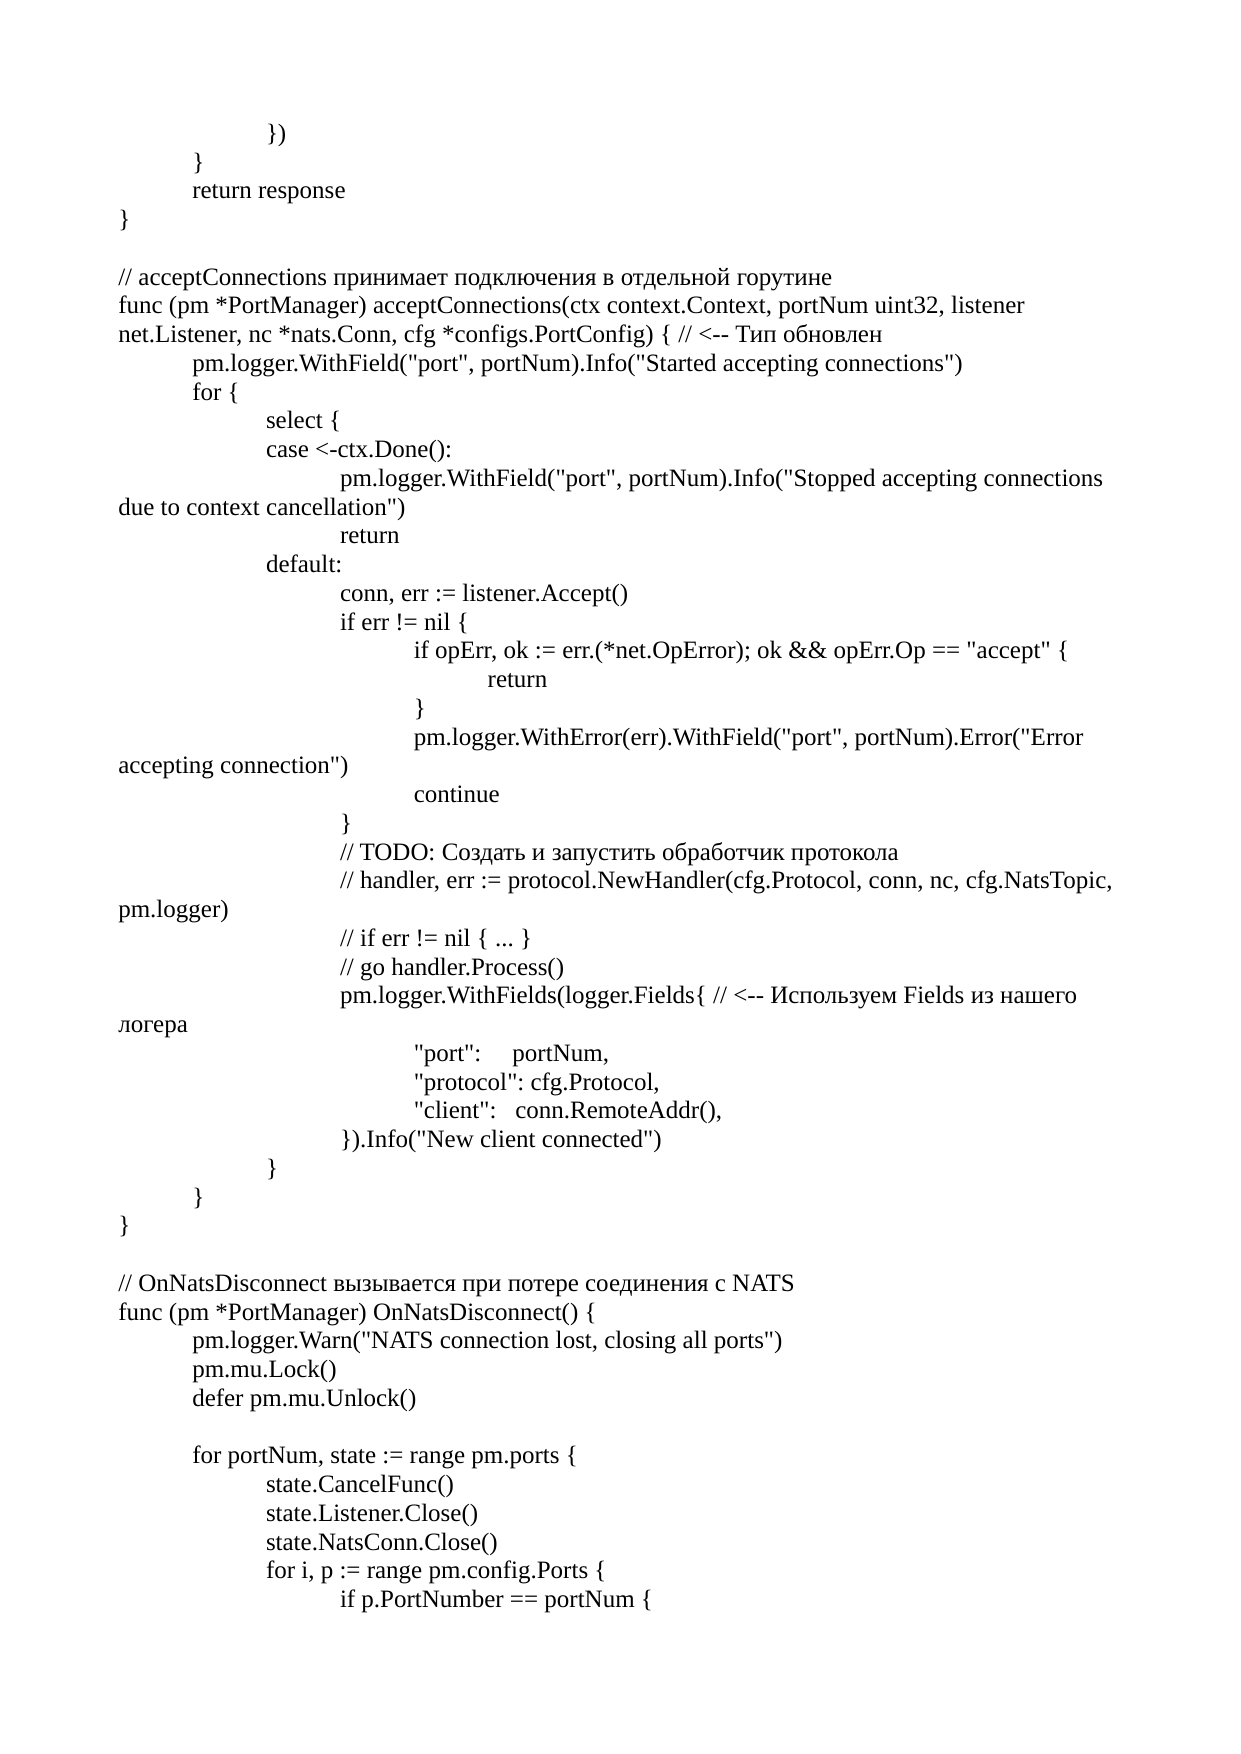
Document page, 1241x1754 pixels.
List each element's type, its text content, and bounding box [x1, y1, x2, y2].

text // go handler.Process() [118, 952, 1122, 981]
text for portNum, state := range pm.ports { [118, 1441, 1122, 1469]
text return [118, 664, 1122, 693]
text // TODO: Создать и запустить обработчик протокола [118, 837, 1122, 866]
text } [118, 147, 1122, 176]
text } [118, 693, 1122, 722]
text case <-ctx.Done(): [118, 434, 1122, 463]
text if p.PortNumber == portNum { [118, 1584, 1122, 1613]
text "client": conn.RemoteAddr(), [118, 1096, 1122, 1124]
text pm.logger.WithFields(logger.Fields{ // <-- Используем Fields из нашего логера [118, 981, 1122, 1038]
text pm.logger.WithField("port", portNum).Info("Stopped accepting connections due to context cancellation") [118, 463, 1122, 521]
text // OnNatsDisconnect вызывается при потере соединения с NATS [118, 1268, 1122, 1297]
text }) [118, 118, 1122, 147]
text // acceptConnections принимает подключения в отдельной горутине [118, 262, 1122, 291]
text state.CancelFunc() [118, 1469, 1122, 1498]
text pm.mu.Lock() [118, 1354, 1122, 1383]
text } [118, 808, 1122, 837]
text select { [118, 406, 1122, 434]
text conn, err := listener.Accept() [118, 578, 1122, 607]
text state.Listener.Close() [118, 1498, 1122, 1527]
text return response [118, 176, 1122, 204]
text state.NatsConn.Close() [118, 1527, 1122, 1556]
text "protocol": cfg.Protocol, [118, 1067, 1122, 1096]
text } [118, 1211, 1122, 1239]
text func (pm *PortManager) OnNatsDisconnect() { [118, 1297, 1122, 1326]
text } [118, 204, 1122, 233]
text "port": portNum, [118, 1038, 1122, 1067]
text for i, p := range pm.config.Ports { [118, 1556, 1122, 1584]
text func (pm *PortManager) acceptConnections(ctx context.Context, portNum uint32, listener net.Listener, nc *nats.Conn, cfg *configs.PortConfig) { // <-- Тип обновлен [118, 291, 1122, 348]
text // if err != nil { ... } [118, 923, 1122, 952]
text pm.logger.WithField("port", portNum).Info("Started accepting connections") [118, 348, 1122, 377]
text if err != nil { [118, 607, 1122, 636]
text pm.logger.Warn("NATS connection lost, closing all ports") [118, 1326, 1122, 1354]
text defer pm.mu.Unlock() [118, 1383, 1122, 1412]
text return [118, 521, 1122, 549]
text } [118, 1182, 1122, 1211]
text pm.logger.WithError(err).WithField("port", portNum).Error("Error accepting connection") [118, 722, 1122, 779]
text }).Info("New client connected") [118, 1124, 1122, 1153]
text for { [118, 377, 1122, 406]
text if opErr, ok := err.(*net.OpError); ok && opErr.Op == "accept" { [118, 636, 1122, 664]
text } [118, 1153, 1122, 1182]
text default: [118, 549, 1122, 578]
text continue [118, 779, 1122, 808]
text // handler, err := protocol.NewHandler(cfg.Protocol, conn, nc, cfg.NatsTopic, pm.logger) [118, 866, 1122, 923]
